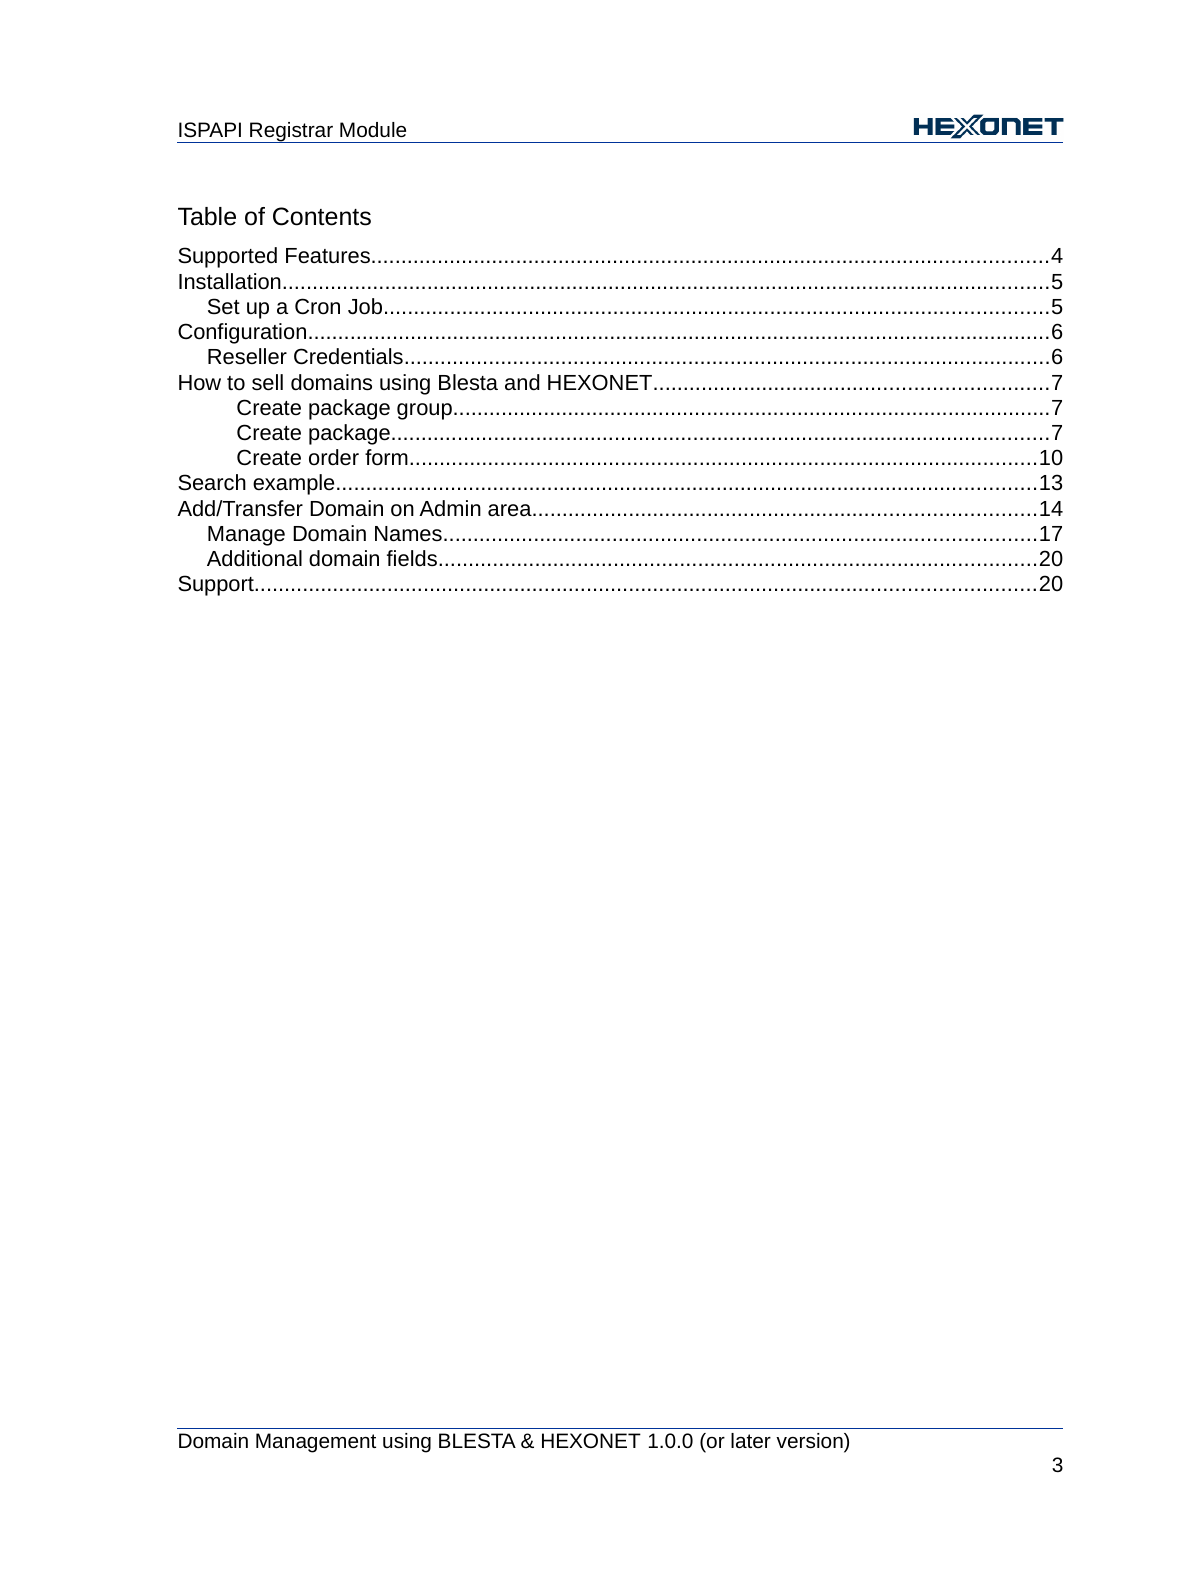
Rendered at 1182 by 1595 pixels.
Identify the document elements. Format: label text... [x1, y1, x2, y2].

text Support 20 [177, 571, 1063, 596]
text Create package 7 [236, 420, 1063, 445]
text Set up a Cron Job 5 [207, 294, 1063, 319]
text Additional domain fields 20 [207, 546, 1063, 571]
text Add/Transfer Domain on Admin area 14 [177, 495, 1063, 521]
text Manage Domain Names 17 [207, 521, 1063, 546]
text Supported Features 4 [177, 243, 1063, 268]
text Create order form 10 [236, 445, 1063, 470]
text Installation 5 [177, 268, 1063, 294]
text Configuration 6 [177, 319, 1063, 344]
subtitle Table of Contents [177, 202, 1063, 231]
text Reseller Credentials 6 [207, 344, 1063, 369]
text Search example 13 [177, 470, 1063, 495]
text How to sell domains using Blesta and HEXONET 7 [177, 369, 1063, 394]
picture [912, 113, 1065, 140]
text Create package group 7 [236, 394, 1063, 420]
